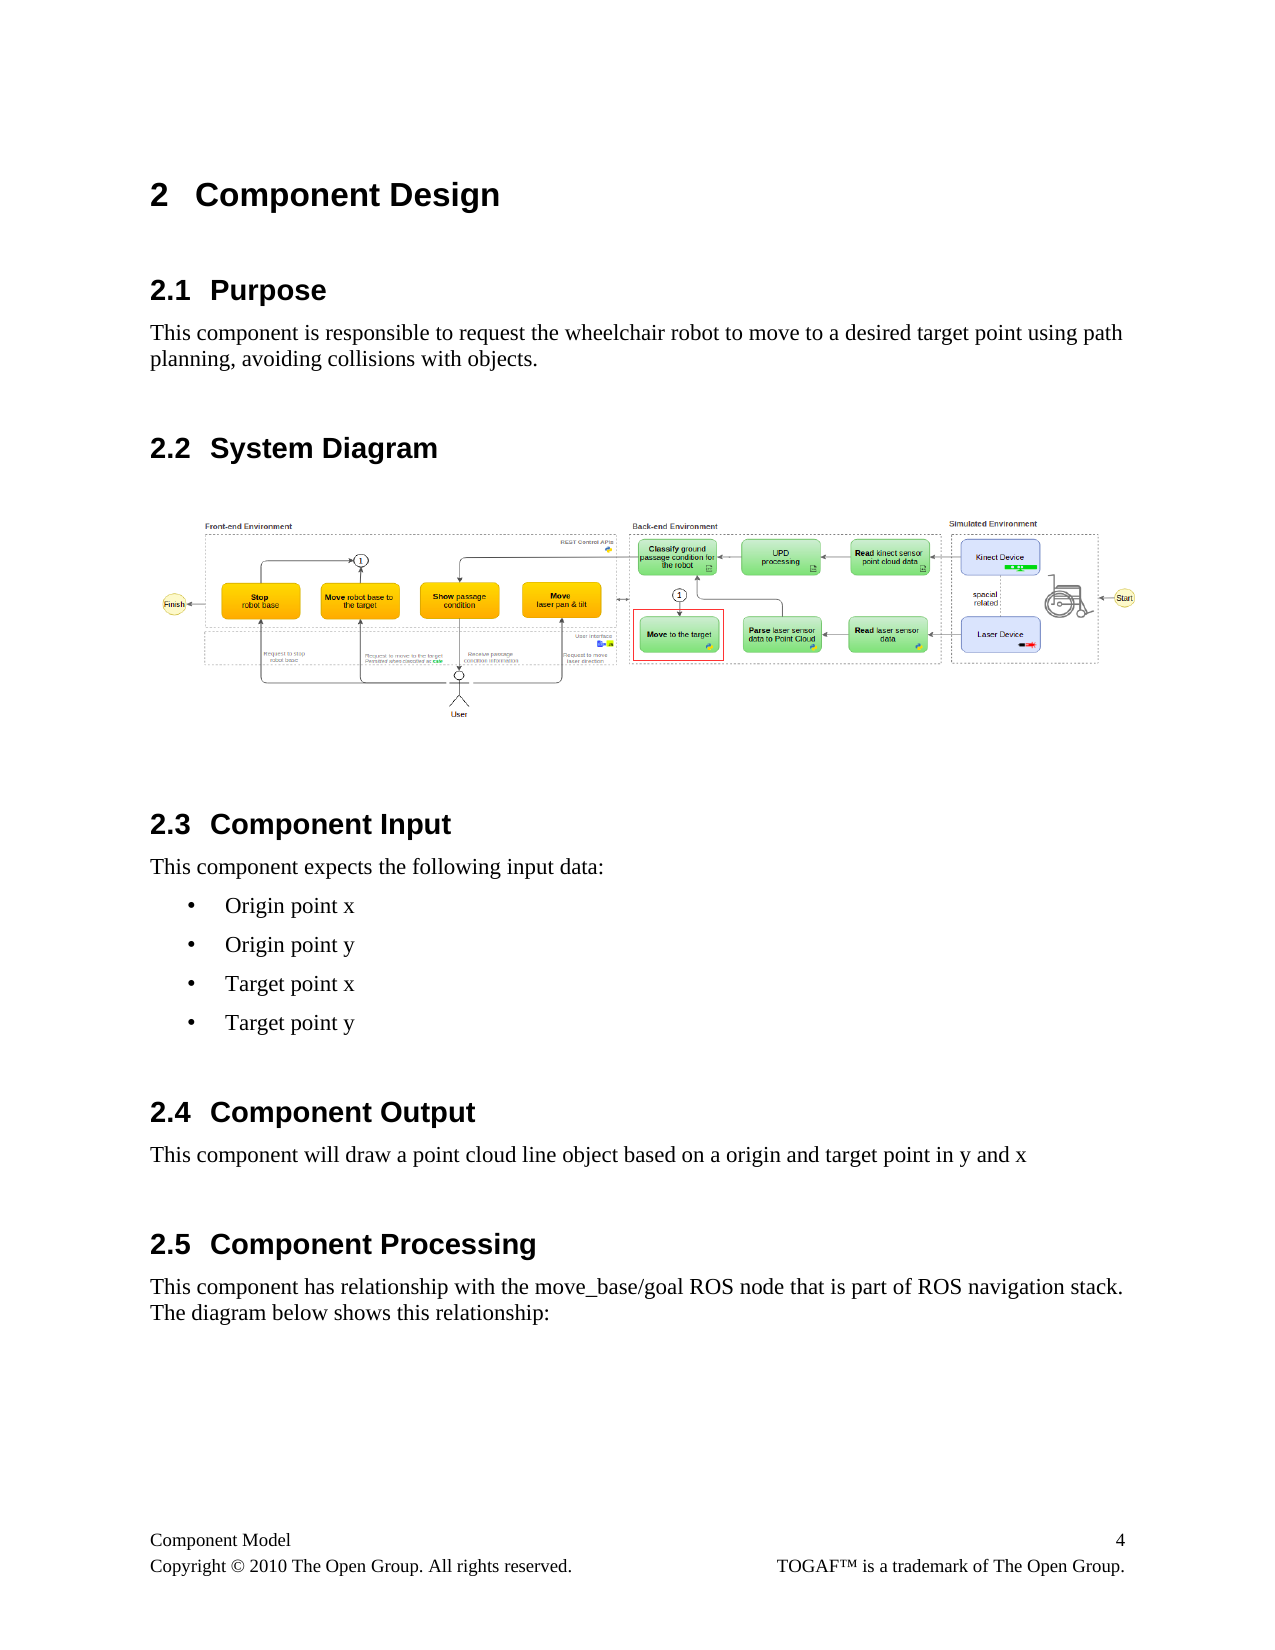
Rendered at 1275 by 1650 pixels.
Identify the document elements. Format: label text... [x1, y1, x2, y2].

list Origin point x [187, 892, 1125, 918]
subtitle System Diagram [150, 432, 1125, 465]
subtitle Component Output [150, 1094, 1125, 1128]
text This component has relationship with the move_base/goal ROS node that is part of ROS navigation stack. The diagram below shows this relationship: [150, 1273, 1125, 1325]
list Target point y [187, 1008, 1125, 1035]
subtitle Component Input [150, 807, 1125, 841]
subtitle Component Processing [150, 1227, 1125, 1260]
text This component will draw a point cloud line object based on a origin and target point in y and x [150, 1141, 1125, 1167]
subtitle Component Design [150, 175, 1125, 213]
list Target point x [187, 970, 1125, 996]
list Origin point y [187, 931, 1125, 957]
text This component is responsible to request the wheelchair robot to move to a desired target point using path planning, avoiding collisions with objects. [150, 319, 1125, 372]
subtitle Purpose [150, 273, 1125, 307]
picture [162, 519, 1138, 721]
text This component expects the following input data: [150, 853, 1125, 879]
